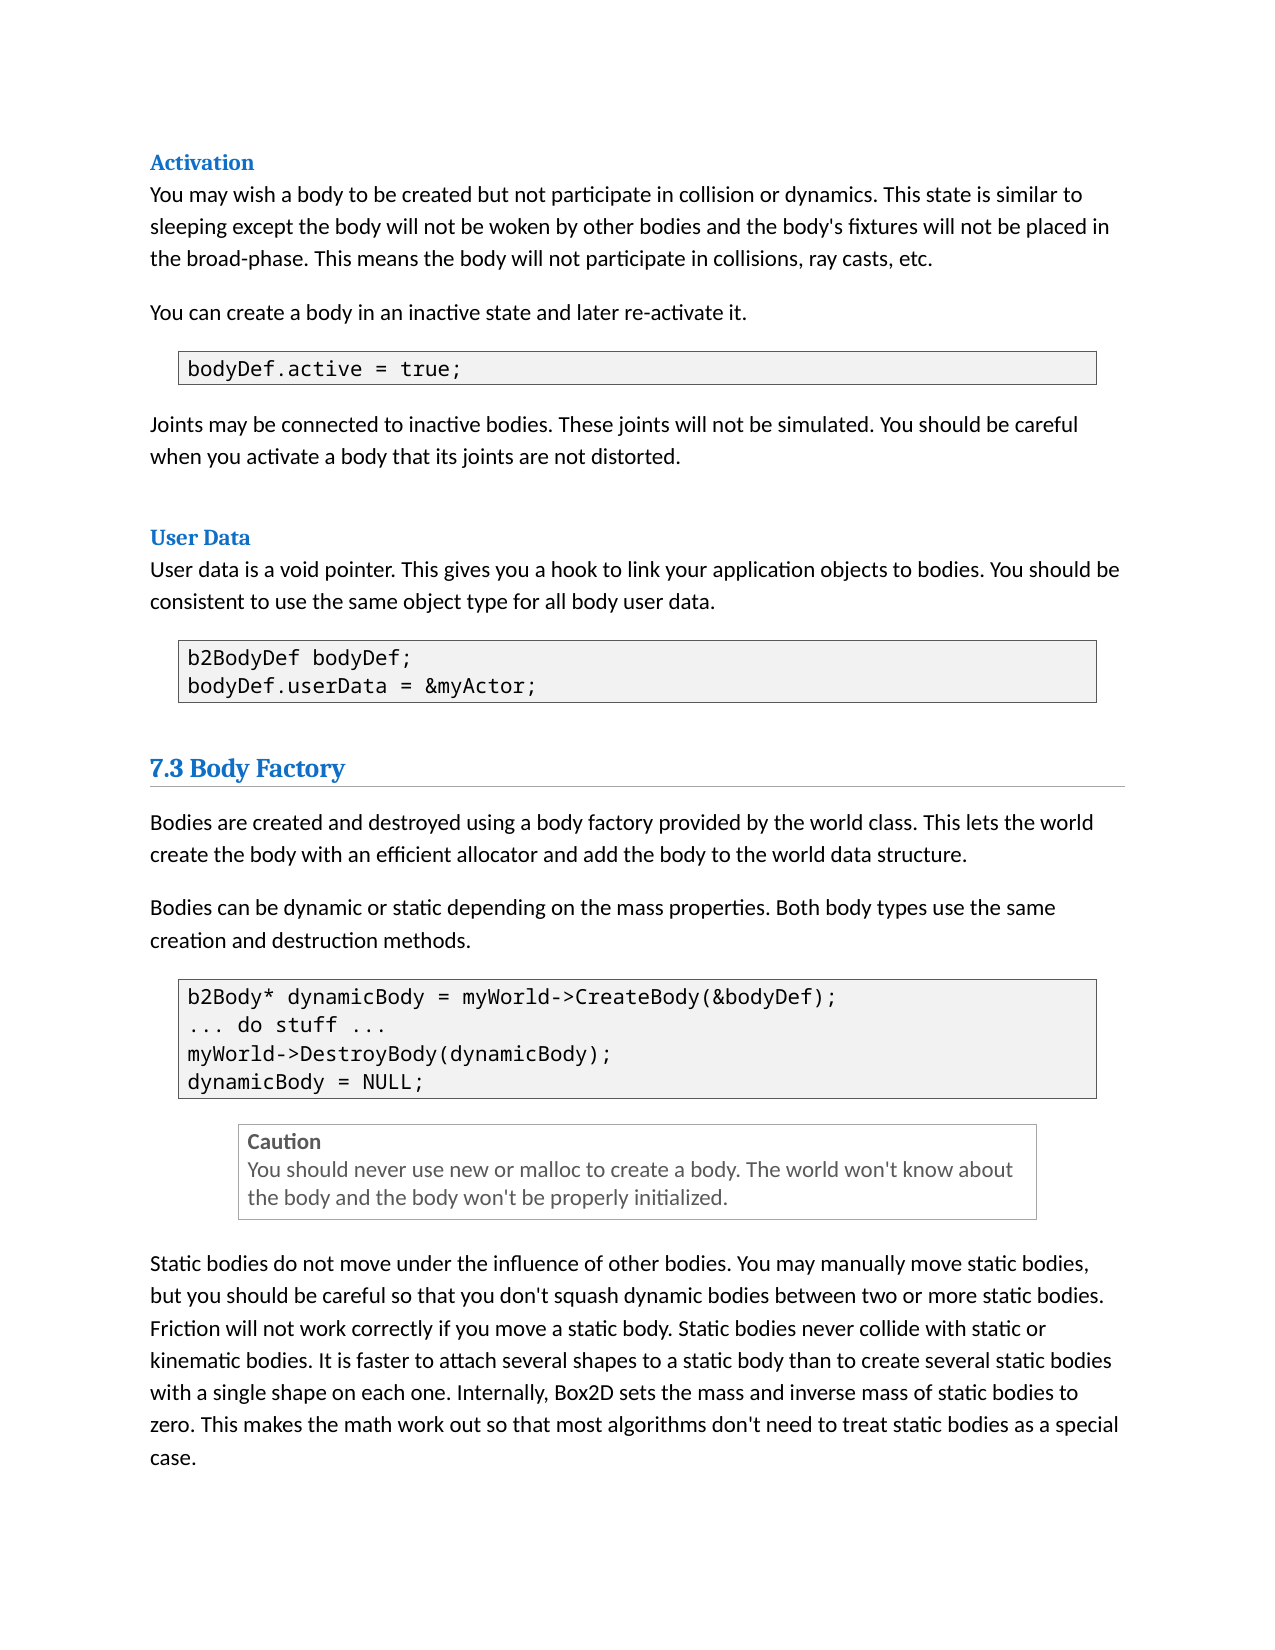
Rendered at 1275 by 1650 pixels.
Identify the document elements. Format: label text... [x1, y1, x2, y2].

text You can create a body in an inactive state and later re-activate it. [150, 298, 1125, 326]
text Bodies can be dynamic or static depending on the mass properties. Both body types use the same creation and destruction methods. [150, 893, 1125, 954]
text bodyDef.userData = &myActor; [179, 668, 1096, 702]
text Static bodies do not move under the influence of other bodies. You may manually move static bodies, but you should be careful so that you don't squash dynamic bodies between two or more static bodies. Friction will not work correctly if you move a static body. Static bodies never collide with static or kinematic bodies. It is faster to attach several shapes to a static body than to create several static bodies with a single shape on each one. Internally, Box2D sets the mass and inverse mass of static bodies to zero. This makes the math work out so that most algorithms don't need to treat static bodies as a special case. [150, 1249, 1125, 1471]
text Caution [239, 1125, 1036, 1152]
text b2BodyDef bodyDef; [179, 641, 1096, 668]
text You may wish a body to be created but not participate in collision or dynamics. This state is similar to sleeping except the body will not be woken by other bodies and the body's fixtures will not be placed in the broad-phase. This means the body will not participate in collisions, ray casts, etc. [150, 180, 1125, 273]
text dynamicBody = NULL; [179, 1064, 1096, 1098]
text bodyDef.active = true; [179, 352, 1096, 384]
text User data is a void pointer. This gives you a hook to link your application objects to bodies. You should be consistent to use the same object type for all body user data. [150, 555, 1125, 615]
subtitle User Data [150, 525, 1125, 551]
text b2Body* dynamicBody = myWorld->CreateBody(&bodyDef); [179, 980, 1096, 1007]
text Joints may be connected to inactive bodies. These joints will not be simulated. You should be careful when you activate a body that its joints are not distorted. [150, 410, 1125, 471]
subtitle Body Factory [150, 753, 1125, 786]
text You should never use new or malloc to create a body. The world won't know about the body and the body won't be properly initialized. [239, 1152, 1036, 1219]
text myWorld->DestroyBody(dynamicBody); [179, 1036, 1096, 1064]
subtitle Activation [150, 150, 1125, 176]
text ... do stuff ... [179, 1007, 1096, 1036]
text Bodies are created and destroyed using a body factory provided by the world class. This lets the world create the body with an efficient allocator and add the body to the world data structure. [150, 808, 1125, 868]
